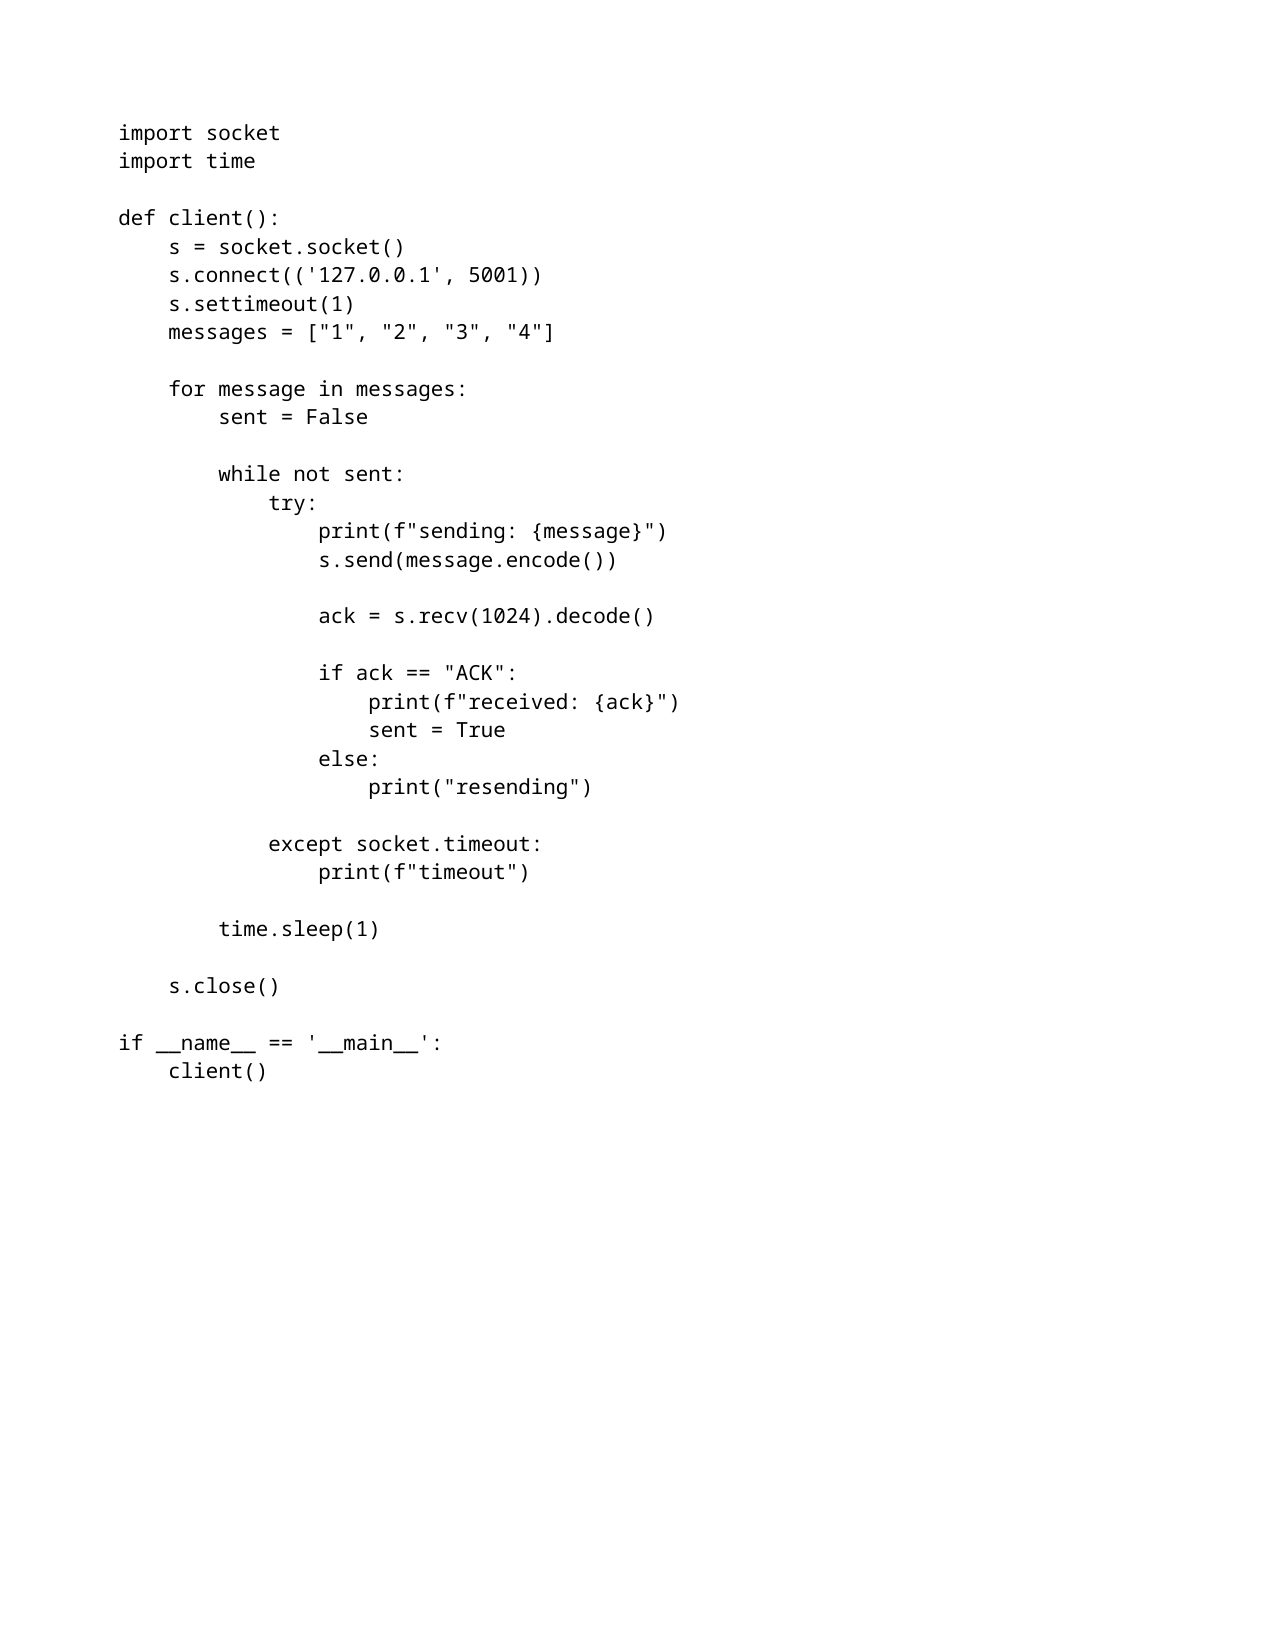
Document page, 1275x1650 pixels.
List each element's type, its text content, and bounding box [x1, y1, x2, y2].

text print(f"timeout") [118, 857, 1157, 886]
text print(f"sending: {message}") [118, 516, 1157, 545]
text sent = False [118, 402, 1157, 431]
text print(f"received: {ack}") [118, 687, 1157, 715]
text def client(): [118, 203, 1157, 232]
text s.send(message.encode()) [118, 545, 1157, 573]
text for message in messages: [118, 374, 1157, 402]
text except socket.timeout: [118, 829, 1157, 857]
text s.connect(('127.0.0.1', 5001)) [118, 260, 1157, 289]
text sent = True [118, 715, 1157, 744]
text ack = s.recv(1024).decode() [118, 602, 1157, 630]
text if __name__ == '__main__': [118, 1028, 1157, 1057]
text import time [118, 147, 1157, 175]
text else: [118, 744, 1157, 772]
text import socket [118, 118, 1157, 147]
text s.settimeout(1) [118, 289, 1157, 317]
text time.sleep(1) [118, 914, 1157, 943]
text s.close() [118, 971, 1157, 1000]
text print("resending") [118, 772, 1157, 801]
text client() [118, 1057, 1157, 1085]
text messages = ["1", "2", "3", "4"] [118, 317, 1157, 346]
text if ack == "ACK": [118, 658, 1157, 687]
text s = socket.socket() [118, 232, 1157, 260]
text try: [118, 488, 1157, 516]
text while not sent: [118, 459, 1157, 488]
